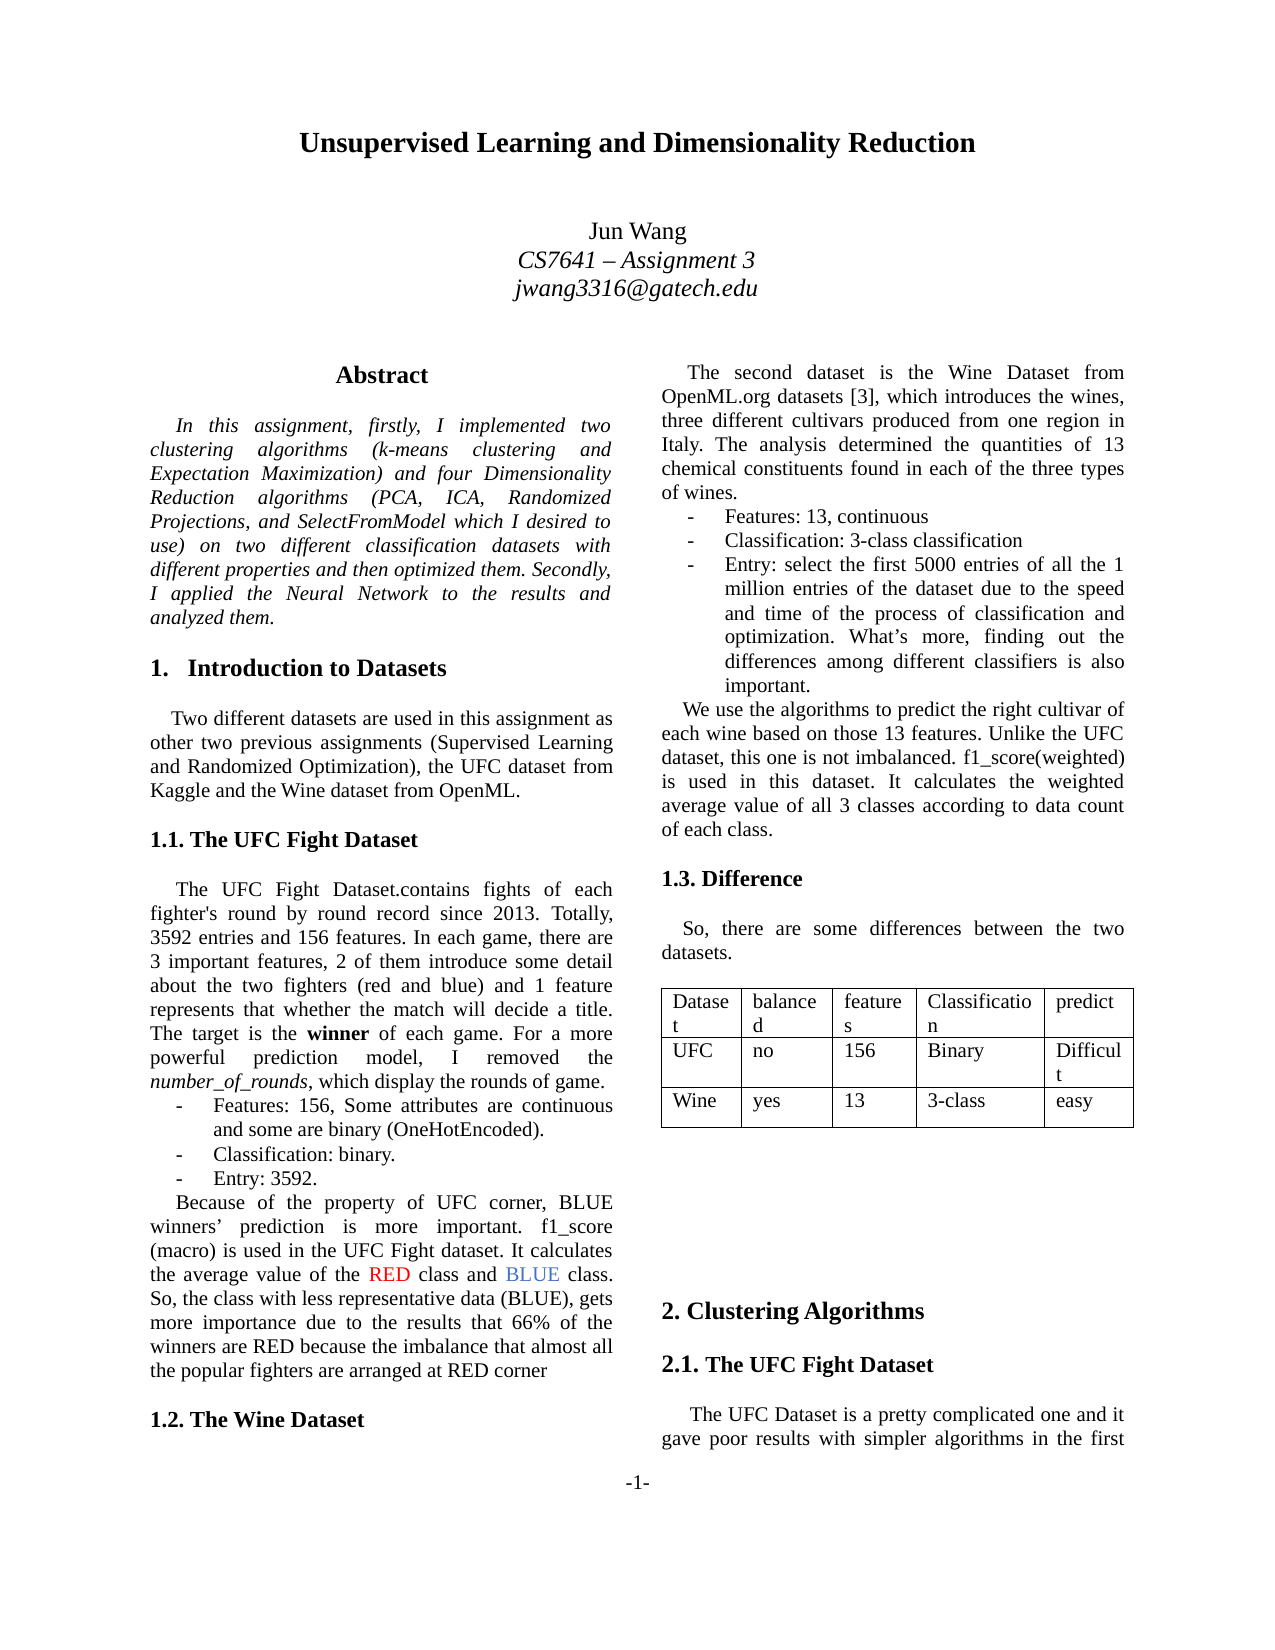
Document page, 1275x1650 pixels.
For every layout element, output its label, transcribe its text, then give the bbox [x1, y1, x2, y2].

table_cell no [742, 1038, 832, 1087]
text Because of the property of UFC corner, BLUE winners’ prediction is more important. f1_score (macro) is used in the UFC Fight dataset. It calculates the average value of the RED class and BLUE class. So, the class with less representative data (BLUE), gets more importance due to the results that 66% of the winners are RED because the imbalance that almost all the popular fighters are arranged at RED corner [150, 1189, 613, 1382]
text The UFC Dataset is a pretty complicated one and it gave poor results with simpler algorithms in the first [661, 1402, 1125, 1450]
text In this assignment, firstly, I implemented two clustering algorithms (k-means clustering and Expectation Maximization) and four Dimensionality Reduction algorithms (PCA, ICA, Randomized Projections, and SelectFromModel which I desired to use) on two different classification datasets with different properties and then optimized them. Secondly, I applied the Neural Network to the results and analyzed them. [150, 413, 613, 629]
list Entry: select the first 5000 entries of all the 1 million entries of the dataset due to the speed and time of the process of classification and optimization. What’s more, finding out the differences among different classifiers is also important. [687, 552, 1125, 697]
list Classification: 3-class classification [687, 528, 1125, 552]
table_header predict [1045, 989, 1133, 1037]
table_cell Binary [917, 1038, 1044, 1087]
list Classification: binary. [176, 1141, 613, 1166]
list Entry: 3592. [176, 1166, 613, 1189]
table_cell 156 [833, 1038, 916, 1087]
text CS7641 – Assignment 3 [150, 245, 1125, 273]
subtitle 1.2. The Wine Dataset [150, 1406, 613, 1432]
table_cell UFC [662, 1038, 741, 1087]
table_cell Difficult [1045, 1038, 1133, 1087]
table_cell yes [742, 1088, 832, 1127]
text We use the algorithms to predict the right cultivar of each wine based on those 13 features. Unlike the UFC dataset, this one is not imbalanced. f1_score(weighted) is used in this dataset. It calculates the weighted average value of all 3 classes according to data count of each class. [661, 697, 1125, 841]
table_header Classification [917, 989, 1044, 1037]
text Jun Wang [150, 216, 1125, 245]
table_cell easy [1045, 1088, 1133, 1127]
text The second dataset is the Wine Dataset from OpenML.org datasets [3], which introduces the wines, three different cultivars produced from one region in Italy. The analysis determined the quantities of 13 chemical constituents found in each of the three types of wines. [661, 360, 1125, 504]
text 2.1. The UFC Fight Dataset [661, 1349, 1125, 1378]
text Two different datasets are used in this assignment as other two previous assignments (Supervised Learning and Randomized Optimization), the UFC dataset from Kaggle and the Wine dataset from OpenML. [150, 706, 613, 802]
table_cell 13 [833, 1088, 916, 1127]
subtitle 2. Clustering Algorithms [661, 1296, 1125, 1325]
list Features: 13, continuous [687, 504, 1125, 528]
table_header features [833, 989, 916, 1037]
text Unsupervised Learning and Dimensionality Reduction [150, 125, 1125, 158]
table_header Dataset [662, 989, 741, 1037]
table_cell 3-class [917, 1088, 1044, 1127]
title Abstract [150, 360, 613, 388]
table_cell Wine [662, 1088, 741, 1127]
text So, there are some differences between the two datasets. [661, 916, 1125, 964]
table_header balanced [742, 989, 832, 1037]
subtitle 1.1. The UFC Fight Dataset [150, 826, 613, 853]
list Features: 156, Some attributes are continuous and some are binary (OneHotEncoded). [176, 1093, 613, 1141]
list Introduction to Datasets [150, 653, 613, 682]
text The UFC Fight Dataset.contains fights of each fighter's round by round record since 2013. Totally, 3592 entries and 156 features. In each game, there are 3 important features, 2 of them introduce some detail about the two fighters (red and blue) and 1 feature represents that whether the match will decide a title. The target is the winner of each game. For a more powerful prediction model, I removed the number_of_rounds, which display the rounds of game. [150, 877, 613, 1093]
subtitle 1.3. Difference [661, 865, 1125, 891]
text jwang3316@gatech.edu [150, 273, 1125, 302]
